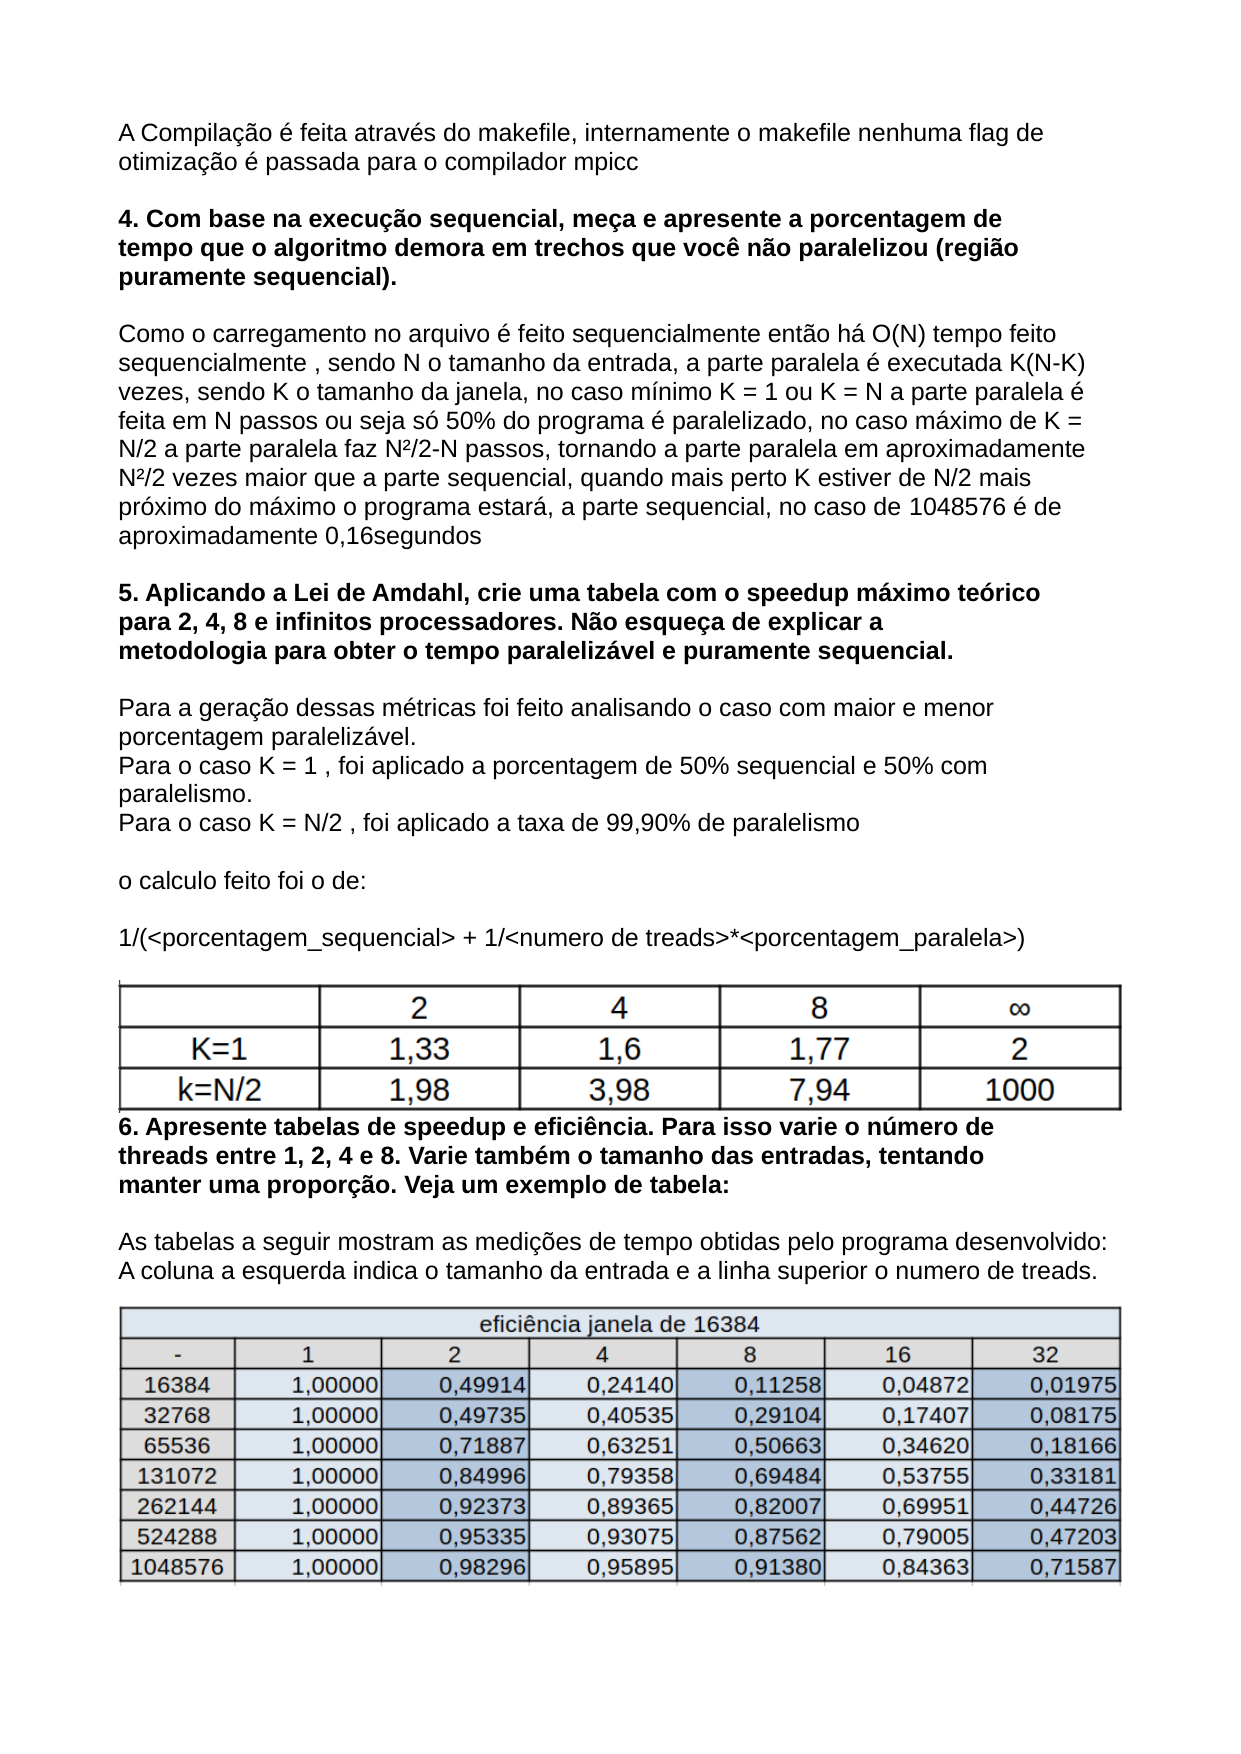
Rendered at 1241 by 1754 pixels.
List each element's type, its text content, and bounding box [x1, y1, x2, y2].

text A Compilação é feita através do makefile, internamente o makefile nenhuma flag de otimização é passada para o compilador mpicc [118, 118, 1122, 176]
picture [118, 980, 1123, 1113]
text 1/(<porcentagem_sequencial> + 1/<numero de treads>*<porcentagem_paralela>) [118, 923, 1122, 952]
text A coluna a esquerda indica o tamanho da entrada e a linha superior o numero de treads. [118, 1256, 1122, 1285]
text 4. Com base na execução sequencial, meça e apresente a porcentagem de tempo que o algoritmo demora em trechos que você não paralelizou (região puramente sequencial). [118, 204, 1122, 291]
text o calculo feito foi o de: [118, 866, 1122, 894]
text 5. Aplicando a Lei de Amdahl, crie uma tabela com o speedup máximo teórico para 2, 4, 8 e infinitos processadores. Não esqueça de explicar a metodologia para obter o tempo paralelizável e puramente sequencial. [118, 578, 1122, 664]
text Como o carregamento no arquivo é feito sequencialmente então há O(N) tempo feito sequencialmente , sendo N o tamanho da entrada, a parte paralela é executada K(N-K) vezes, sendo K o tamanho da janela, no caso mínimo K = 1 ou K = N a parte paralela é feita em N passos ou seja só 50% do programa é paralelizado, no caso máximo de K = N/2 a parte paralela faz N²/2-N passos, tornando a parte paralela em aproximadamente N²/2 vezes maior que a parte sequencial, quando mais perto K estiver de N/2 mais próximo do máximo o programa estará, a parte sequencial, no caso de 1048576 é de aproximadamente 0,16segundos [118, 319, 1122, 549]
text 6. Apresente tabelas de speedup e eficiência. Para isso varie o número de threads entre 1, 2, 4 e 8. Varie também o tamanho das entradas, tentando manter uma proporção. Veja um exemplo de tabela: [118, 1113, 1122, 1199]
picture [118, 1304, 1123, 1586]
text As tabelas a seguir mostram as medições de tempo obtidas pelo programa desenvolvido: [118, 1227, 1122, 1256]
text Para o caso K = N/2 , foi aplicado a taxa de 99,90% de paralelismo [118, 808, 1122, 837]
text Para a geração dessas métricas foi feito analisando o caso com maior e menor porcentagem paralelizável. Para o caso K = 1 , foi aplicado a porcentagem de 50% sequencial e 50% com paralelismo. [118, 693, 1122, 808]
